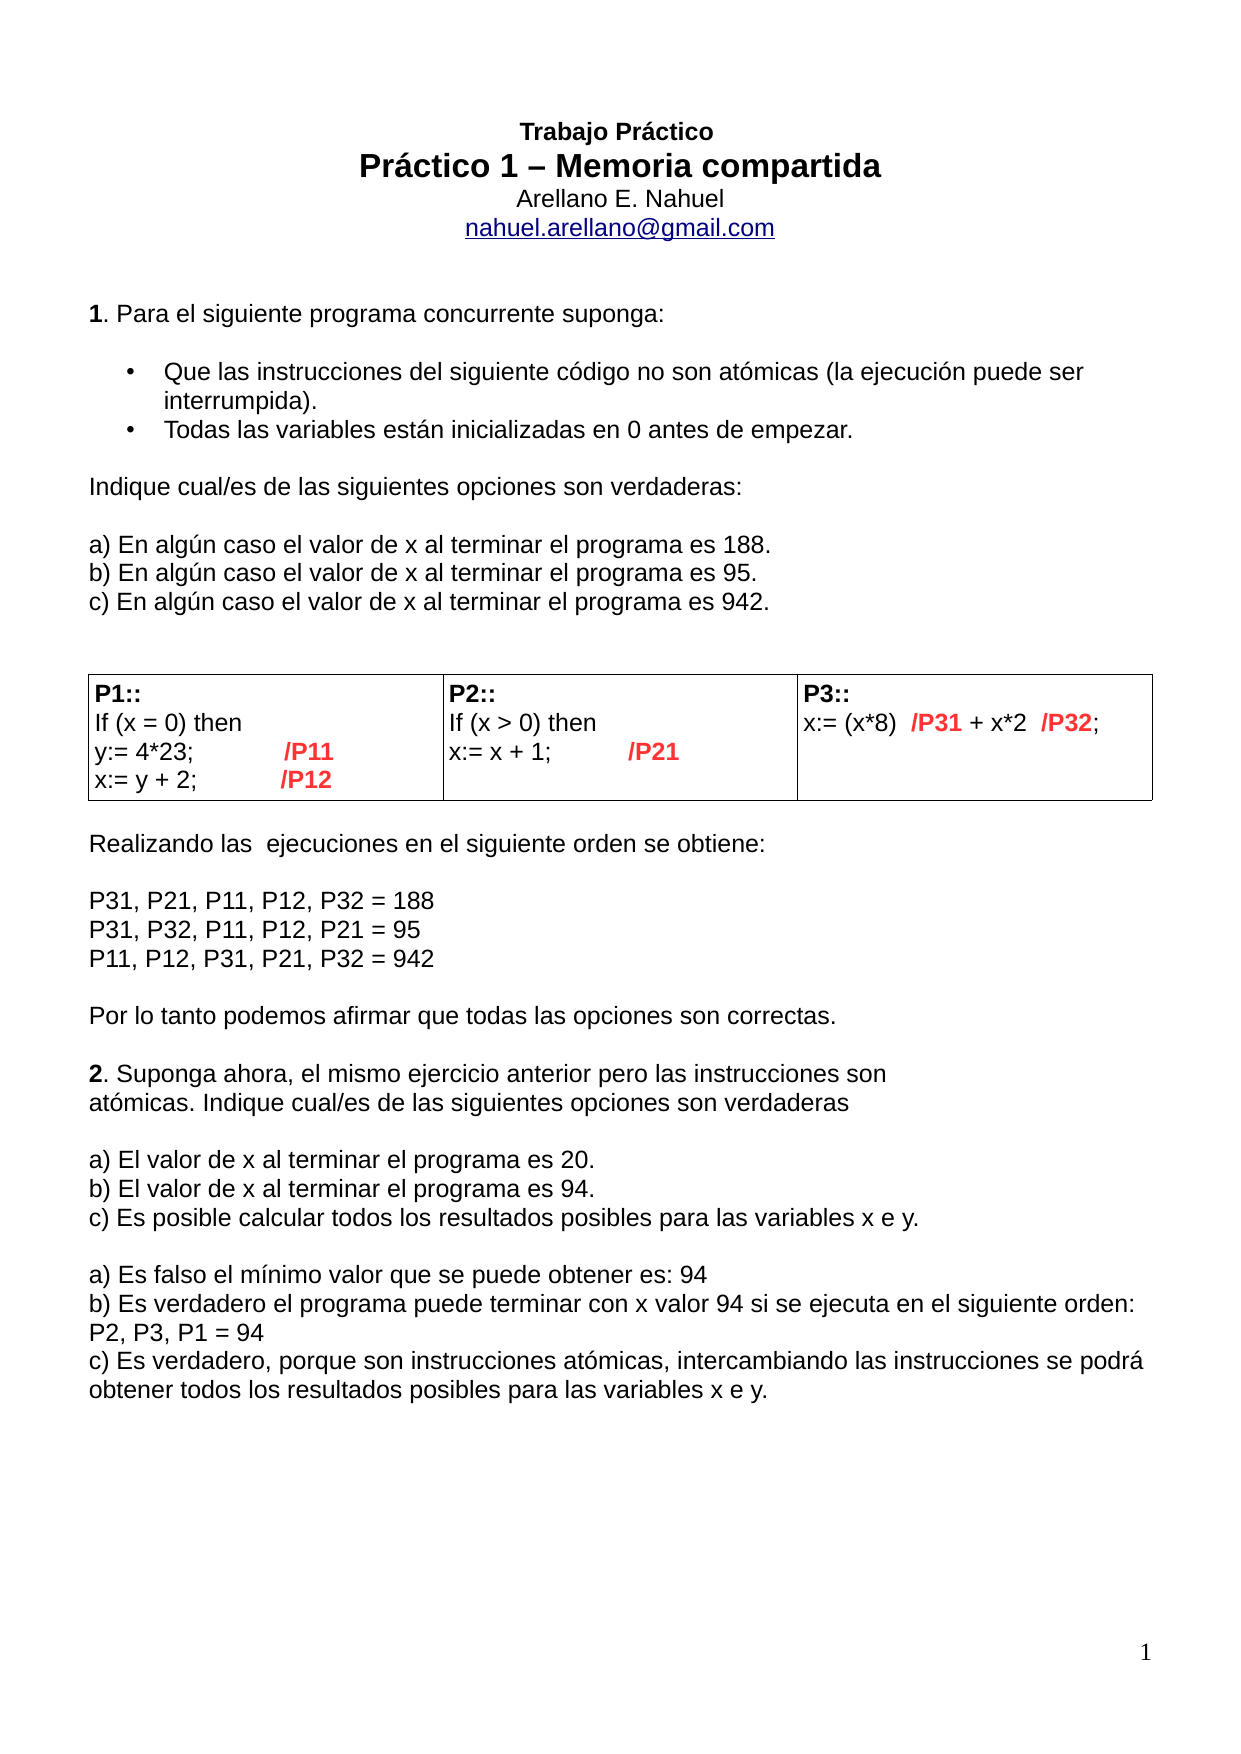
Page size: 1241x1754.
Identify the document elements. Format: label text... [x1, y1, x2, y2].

table_header P1:: If (x = 0) then y:= 4*23; /P11 x:= y + 2; /P12 [89, 675, 443, 800]
text 1. Para el siguiente programa concurrente suponga: [88, 299, 1152, 328]
text b) Es verdadero el programa puede terminar con x valor 94 si se ejecuta en el siguiente orden: [88, 1289, 1152, 1318]
text 2. Suponga ahora, el mismo ejercicio anterior pero las instrucciones son [88, 1059, 1152, 1088]
table_header P3:: x:= (x*8) /P31 + x*2 /P32; [798, 675, 1152, 800]
text P31, P21, P11, P12, P32 = 188 [88, 886, 1152, 915]
text nahuel.arellano@gmail.com [88, 213, 1152, 242]
list Todas las variables están inicializadas en 0 antes de empezar. [126, 414, 1152, 443]
text c) En algún caso el valor de x al terminar el programa es 942. [88, 587, 1152, 616]
text Indique cual/es de las siguientes opciones son verdaderas: [88, 472, 1152, 501]
table_header P2:: If (x > 0) then x:= x + 1; /P21 [444, 675, 797, 800]
text Por lo tanto podemos afirmar que todas las opciones son correctas. [88, 1001, 1152, 1030]
text c) Es posible calcular todos los resultados posibles para las variables x e y. [88, 1203, 1152, 1231]
text a) El valor de x al terminar el programa es 20. [88, 1145, 1152, 1174]
text c) Es verdadero, porque son instrucciones atómicas, intercambiando las instrucciones se podrá obtener todos los resultados posibles para las variables x e y. [88, 1346, 1152, 1404]
text Arellano E. Nahuel [88, 184, 1152, 213]
text P31, P32, P11, P12, P21 = 95 [88, 915, 1152, 944]
text P11, P12, P31, P21, P32 = 942 [88, 944, 1152, 973]
text a) En algún caso el valor de x al terminar el programa es 188. [88, 530, 1152, 558]
text a) Es falso el mínimo valor que se puede obtener es: 94 [88, 1260, 1152, 1289]
text Práctico 1 – Memoria compartida [88, 146, 1152, 184]
text b) En algún caso el valor de x al terminar el programa es 95. [88, 558, 1152, 587]
text b) El valor de x al terminar el programa es 94. [88, 1174, 1152, 1203]
text atómicas. Indique cual/es de las siguientes opciones son verdaderas [88, 1088, 1152, 1116]
list Que las instrucciones del siguiente código no son atómicas (la ejecución puede ser interrumpida). [126, 357, 1152, 414]
text Realizando las ejecuciones en el siguiente orden se obtiene: [88, 829, 1152, 858]
text Trabajo Práctico [88, 117, 1152, 146]
text P2, P3, P1 = 94 [88, 1318, 1152, 1346]
